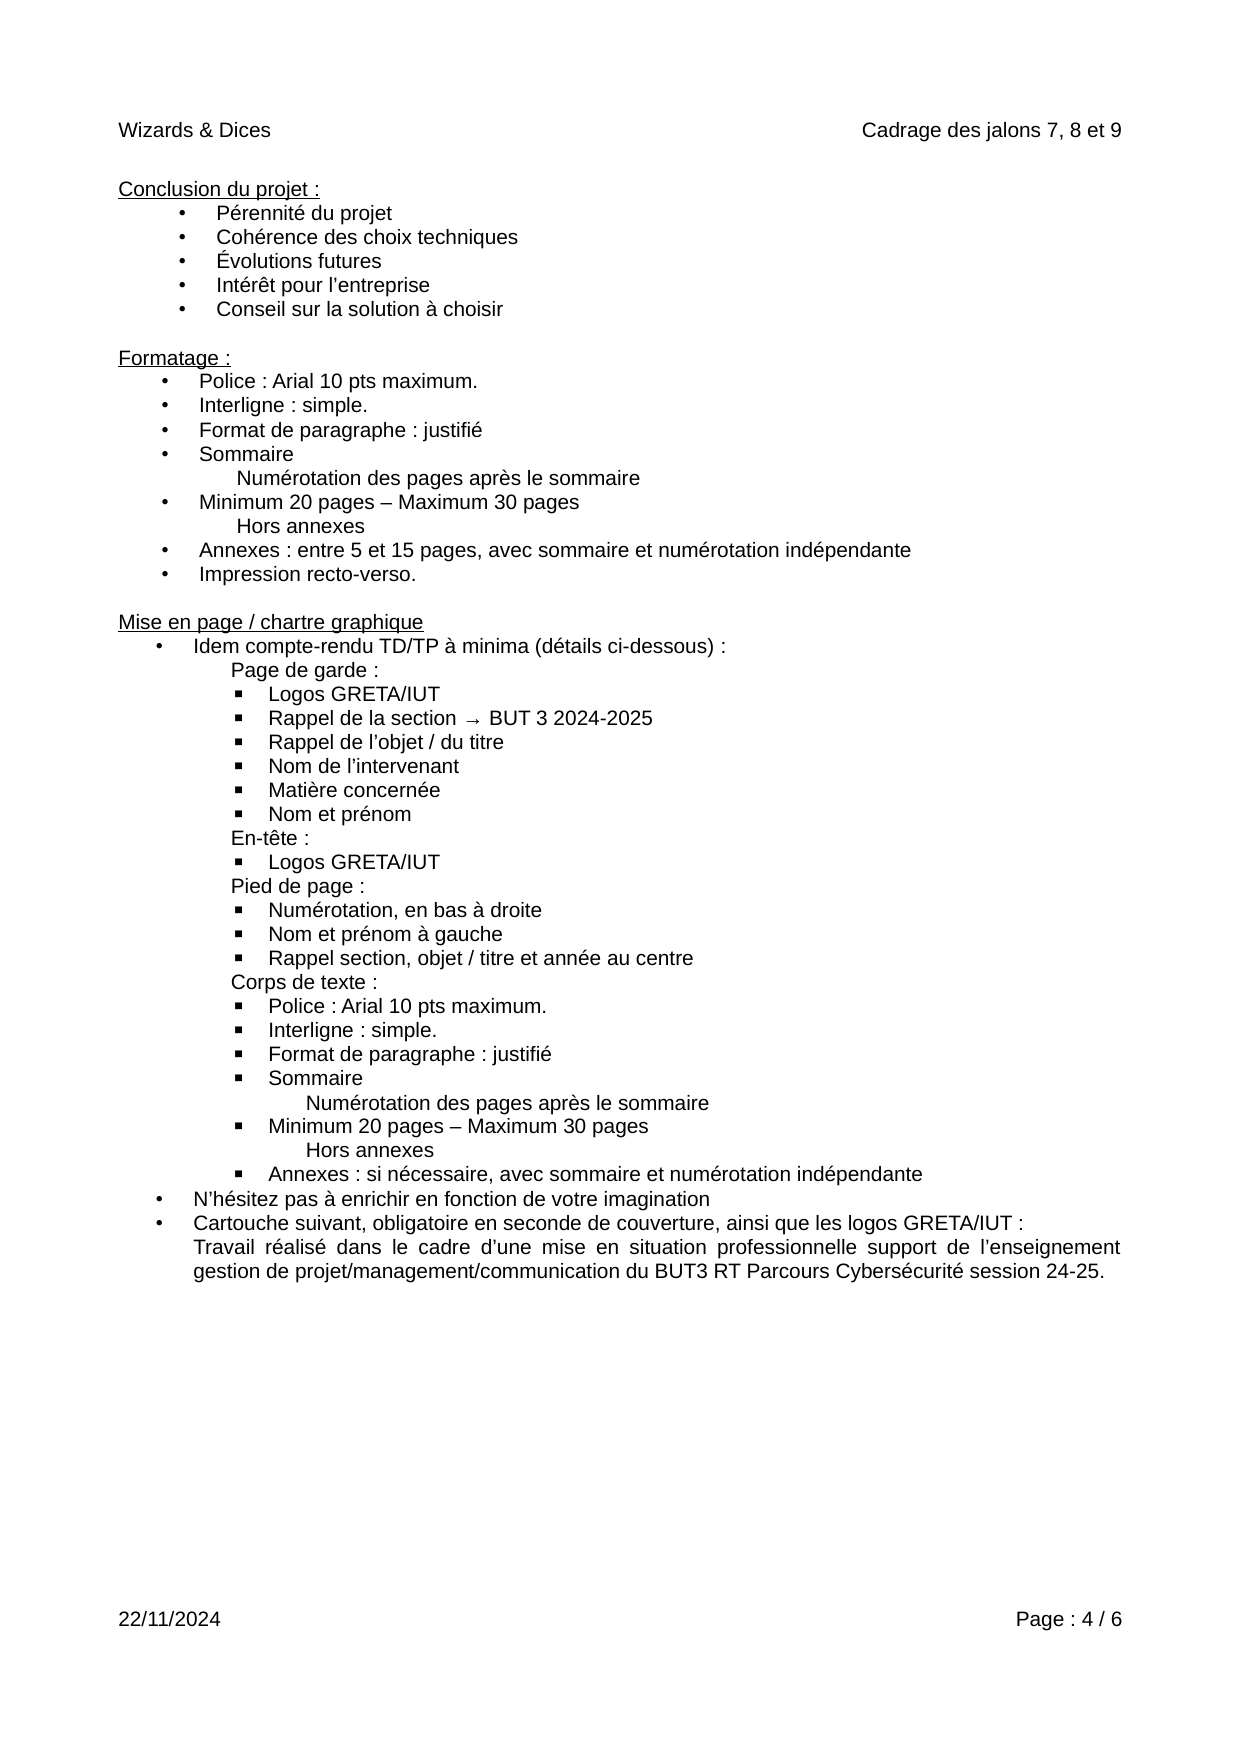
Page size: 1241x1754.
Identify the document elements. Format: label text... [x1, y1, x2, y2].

list Idem compte-rendu TD/TP à minima (détails ci-dessous) : [156, 633, 1122, 658]
list Interligne : simple. [161, 393, 1122, 417]
list Nom et prénom [231, 802, 1122, 826]
list Hors annexes [199, 513, 1122, 537]
list Logos GRETA/IUT [231, 682, 1122, 706]
list Rappel section, objet / titre et année au centre [231, 946, 1122, 970]
list Hors annexes [268, 1138, 1122, 1162]
list Conseil sur la solution à choisir [179, 297, 1122, 321]
list Page de garde : [193, 658, 1122, 682]
list Impression recto-verso. [161, 562, 1122, 586]
list Rappel de l’objet / du titre [231, 730, 1122, 754]
text Conclusion du projet : [118, 177, 1122, 201]
list Travail réalisé dans le cadre d’une mise en situation professionnelle support de l’enseignement gestion de projet/management/communication du BUT3 RT Parcours Cybersécurité session 24-25. [156, 1234, 1122, 1282]
list Cohérence des choix techniques [179, 225, 1122, 249]
list Annexes : si nécessaire, avec sommaire et numérotation indépendante [231, 1162, 1122, 1186]
list Rappel de la section → BUT 3 2024-2025 [231, 706, 1122, 730]
list En-tête : [193, 826, 1122, 850]
list Numérotation des pages après le sommaire [199, 466, 1122, 489]
list Format de paragraphe : justifié [161, 417, 1122, 441]
list Format de paragraphe : justifié [231, 1042, 1122, 1066]
text Formatage : [118, 345, 1122, 369]
list Police : Arial 10 pts maximum. [161, 369, 1122, 393]
list Pérennité du projet [179, 201, 1122, 225]
list Intérêt pour l’entreprise [179, 273, 1122, 297]
list Logos GRETA/IUT [231, 850, 1122, 874]
list Nom de l’intervenant [231, 754, 1122, 778]
list Numérotation, en bas à droite [231, 898, 1122, 922]
list Nom et prénom à gauche [231, 922, 1122, 946]
list Minimum 20 pages – Maximum 30 pages [161, 489, 1122, 513]
list Annexes : entre 5 et 15 pages, avec sommaire et numérotation indépendante [161, 537, 1122, 562]
list Numérotation des pages après le sommaire [268, 1090, 1122, 1114]
list Minimum 20 pages – Maximum 30 pages [231, 1114, 1122, 1138]
list Évolutions futures [179, 249, 1122, 273]
text Mise en page / chartre graphique [118, 609, 1122, 633]
list N’hésitez pas à enrichir en fonction de votre imagination [156, 1186, 1122, 1210]
list Interligne : simple. [231, 1018, 1122, 1042]
list Sommaire [161, 441, 1122, 466]
list Police : Arial 10 pts maximum. [231, 994, 1122, 1018]
list Sommaire [231, 1066, 1122, 1090]
list Pied de page : [193, 874, 1122, 898]
list Corps de texte : [193, 970, 1122, 994]
list Cartouche suivant, obligatoire en seconde de couverture, ainsi que les logos GRETA/IUT : [156, 1210, 1122, 1234]
list Matière concernée [231, 778, 1122, 802]
